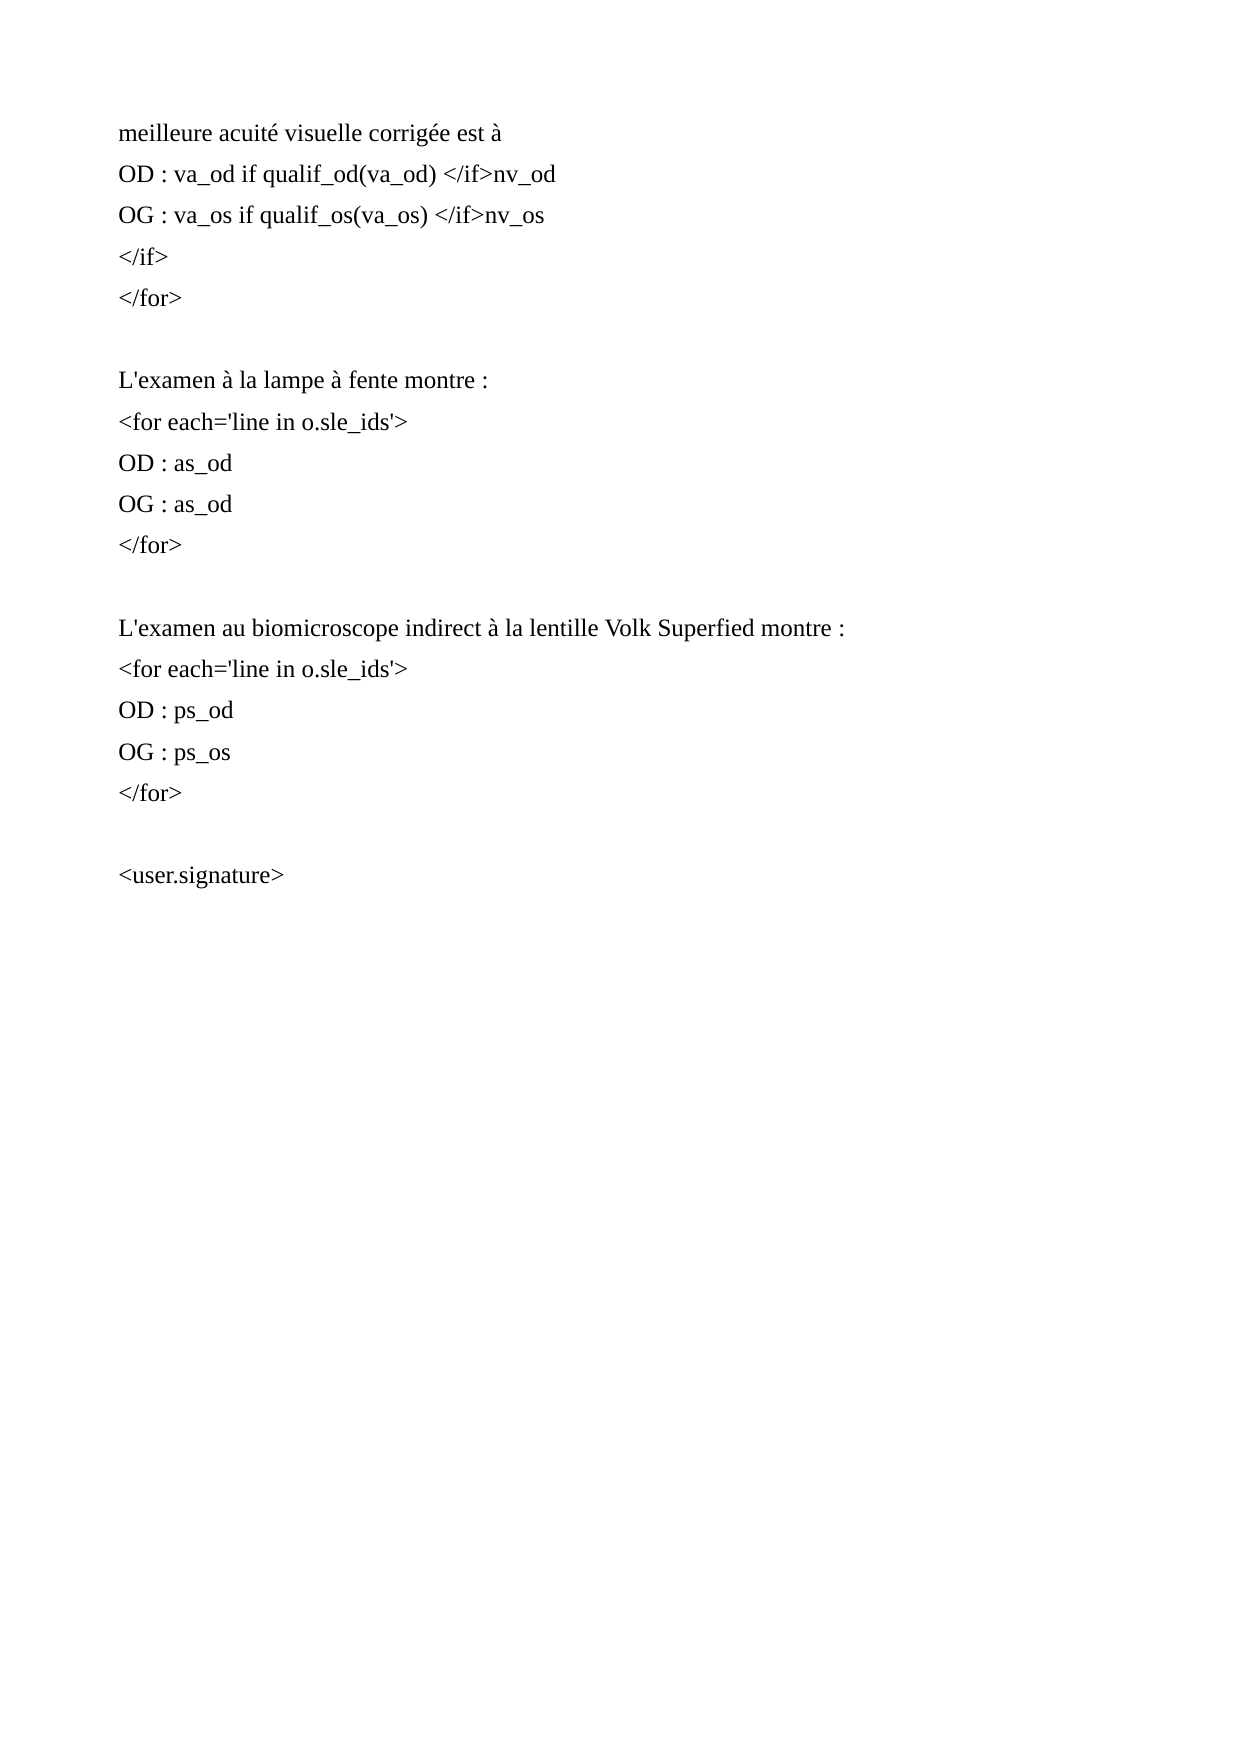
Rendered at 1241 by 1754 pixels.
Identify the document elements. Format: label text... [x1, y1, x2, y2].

text <for each='line in o.sle_ids'> [118, 654, 1122, 683]
text </if> [118, 242, 1122, 271]
text OG : va_os if qualif_os(va_os) </if>nv_os [118, 201, 1122, 229]
text L'examen au biomicroscope indirect à la lentille Volk Superfied montre : [118, 613, 1122, 642]
text OG : ps_os [118, 737, 1122, 766]
text </for> [118, 778, 1122, 807]
text L'examen à la lampe à fente montre : [118, 366, 1122, 394]
text meilleure acuité visuelle corrigée est à [118, 118, 1122, 147]
text </for> [118, 283, 1122, 312]
text OD : ps_od [118, 696, 1122, 724]
text <for each='line in o.sle_ids'> [118, 407, 1122, 436]
text <user.signature> [118, 861, 1122, 889]
text OG : as_od [118, 489, 1122, 518]
text OD : va_od if qualif_od(va_od) </if>nv_od [118, 159, 1122, 188]
text OD : as_od [118, 448, 1122, 477]
text </for> [118, 531, 1122, 559]
